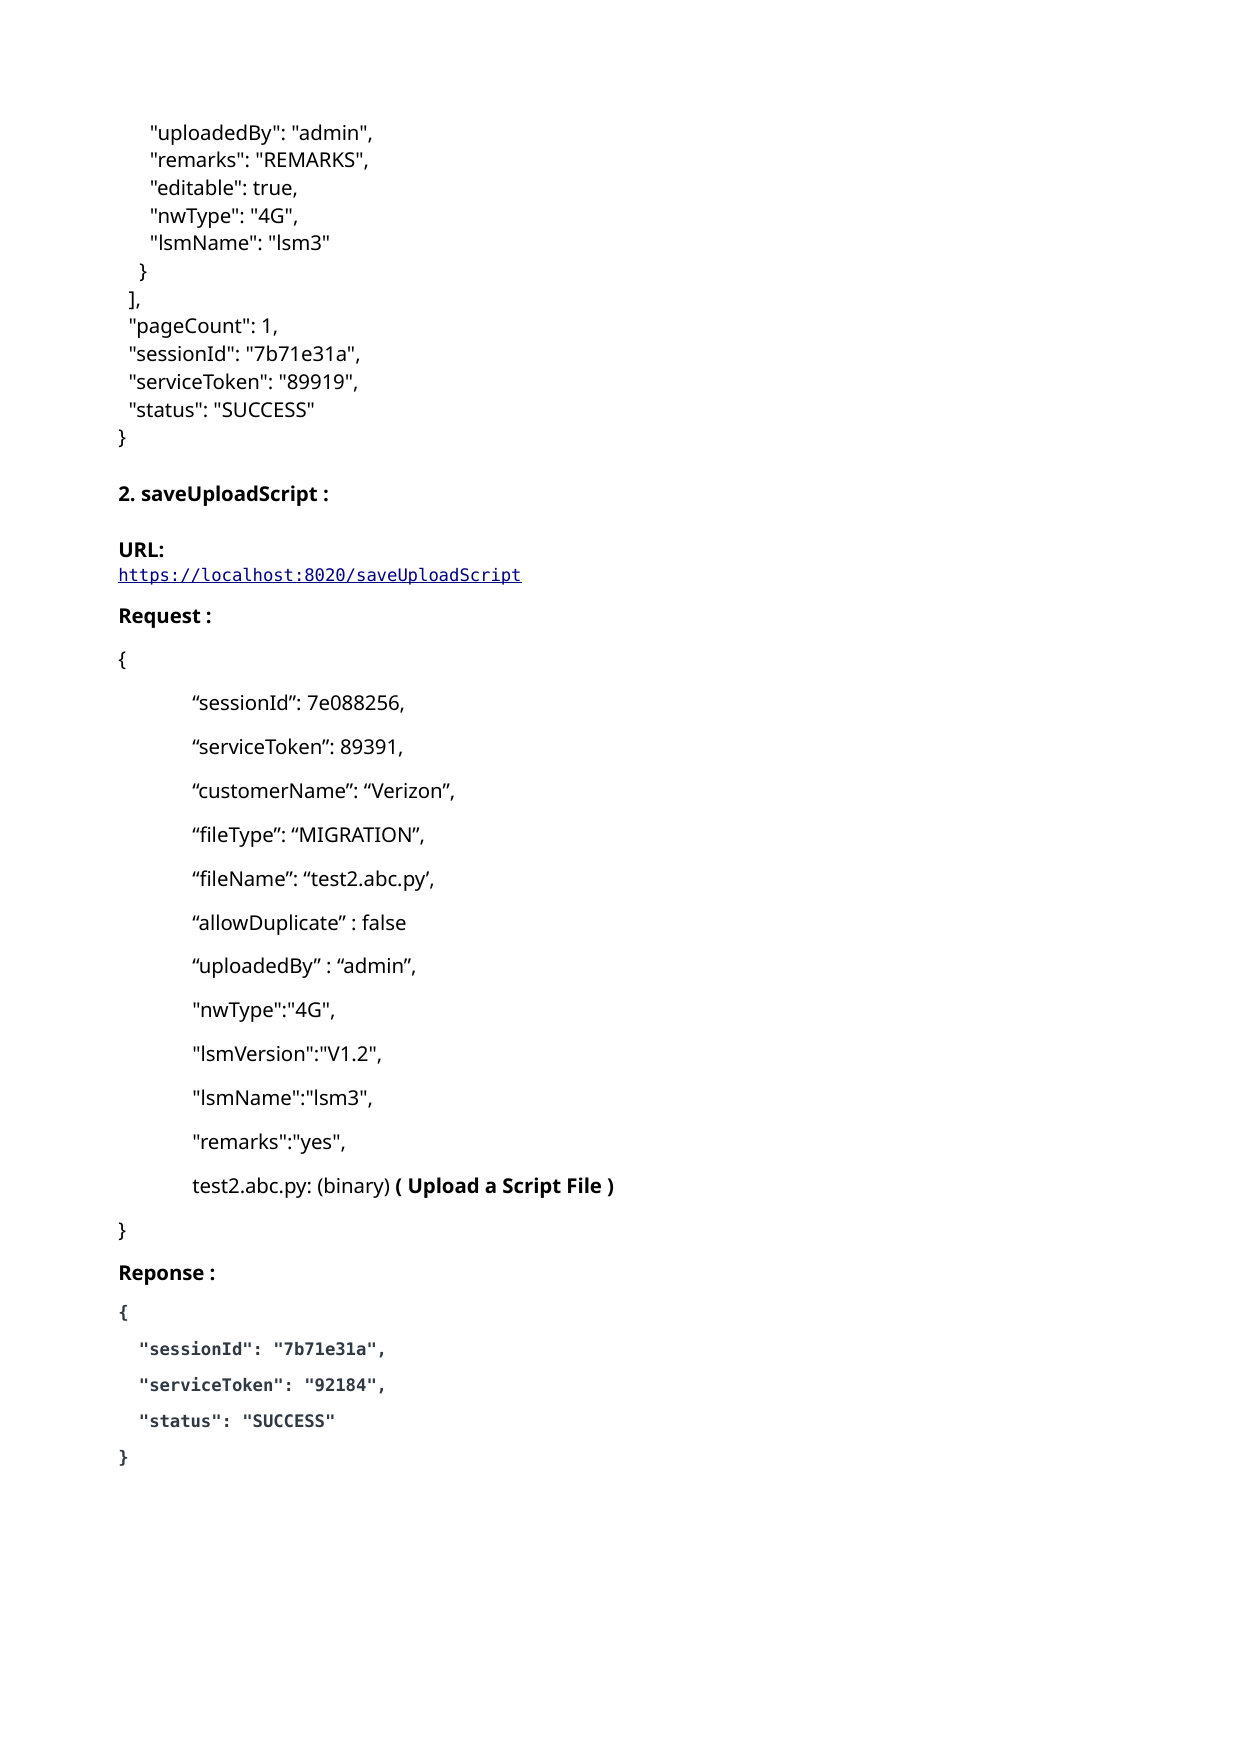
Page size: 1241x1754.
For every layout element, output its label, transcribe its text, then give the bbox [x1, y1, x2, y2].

text "lsmName": "lsm3" [118, 229, 1122, 257]
text "status": "SUCCESS" [118, 395, 1122, 423]
text } [118, 257, 1122, 284]
text “customerName”: “Verizon”, [118, 777, 1122, 804]
text "remarks":"yes", [118, 1127, 1122, 1155]
text } [118, 1215, 1122, 1243]
text { [118, 1303, 1122, 1323]
text "sessionId": "7b71e31a", [118, 340, 1122, 367]
text "serviceToken": "89919", [118, 367, 1122, 395]
text "nwType": "4G", [118, 201, 1122, 229]
text } [118, 423, 1122, 451]
text ], [118, 284, 1122, 312]
text "nwType":"4G", [118, 996, 1122, 1024]
text “fileName”: “test2.abc.py’, [118, 864, 1122, 892]
text } [118, 1447, 1122, 1467]
text “serviceToken”: 89391, [118, 733, 1122, 761]
text "lsmName":"lsm3", [118, 1084, 1122, 1111]
text “sessionId”: 7e088256, [118, 689, 1122, 717]
text “uploadedBy” : “admin”, [118, 952, 1122, 980]
text Reponse : [118, 1259, 1122, 1287]
text “fileType”: “MIGRATION”, [118, 821, 1122, 848]
text "sessionId": "7b71e31a", [118, 1339, 1122, 1359]
text { [118, 645, 1122, 673]
text Request : [118, 601, 1122, 629]
text "uploadedBy": "admin", [118, 118, 1122, 146]
text “allowDuplicate” : false [118, 908, 1122, 936]
text 2. saveUploadScript : [118, 479, 1122, 507]
text "pageCount": 1, [118, 312, 1122, 340]
text https://localhost:8020/saveUploadScript [118, 565, 1122, 585]
text "status": "SUCCESS" [118, 1411, 1122, 1431]
text test2.abc.py: (binary) ( Upload a Script File ) [118, 1171, 1122, 1199]
text "remarks": "REMARKS", [118, 146, 1122, 173]
text URL: [118, 536, 1122, 563]
text "serviceToken": "92184", [118, 1375, 1122, 1395]
text "editable": true, [118, 173, 1122, 201]
text "lsmVersion":"V1.2", [118, 1040, 1122, 1067]
